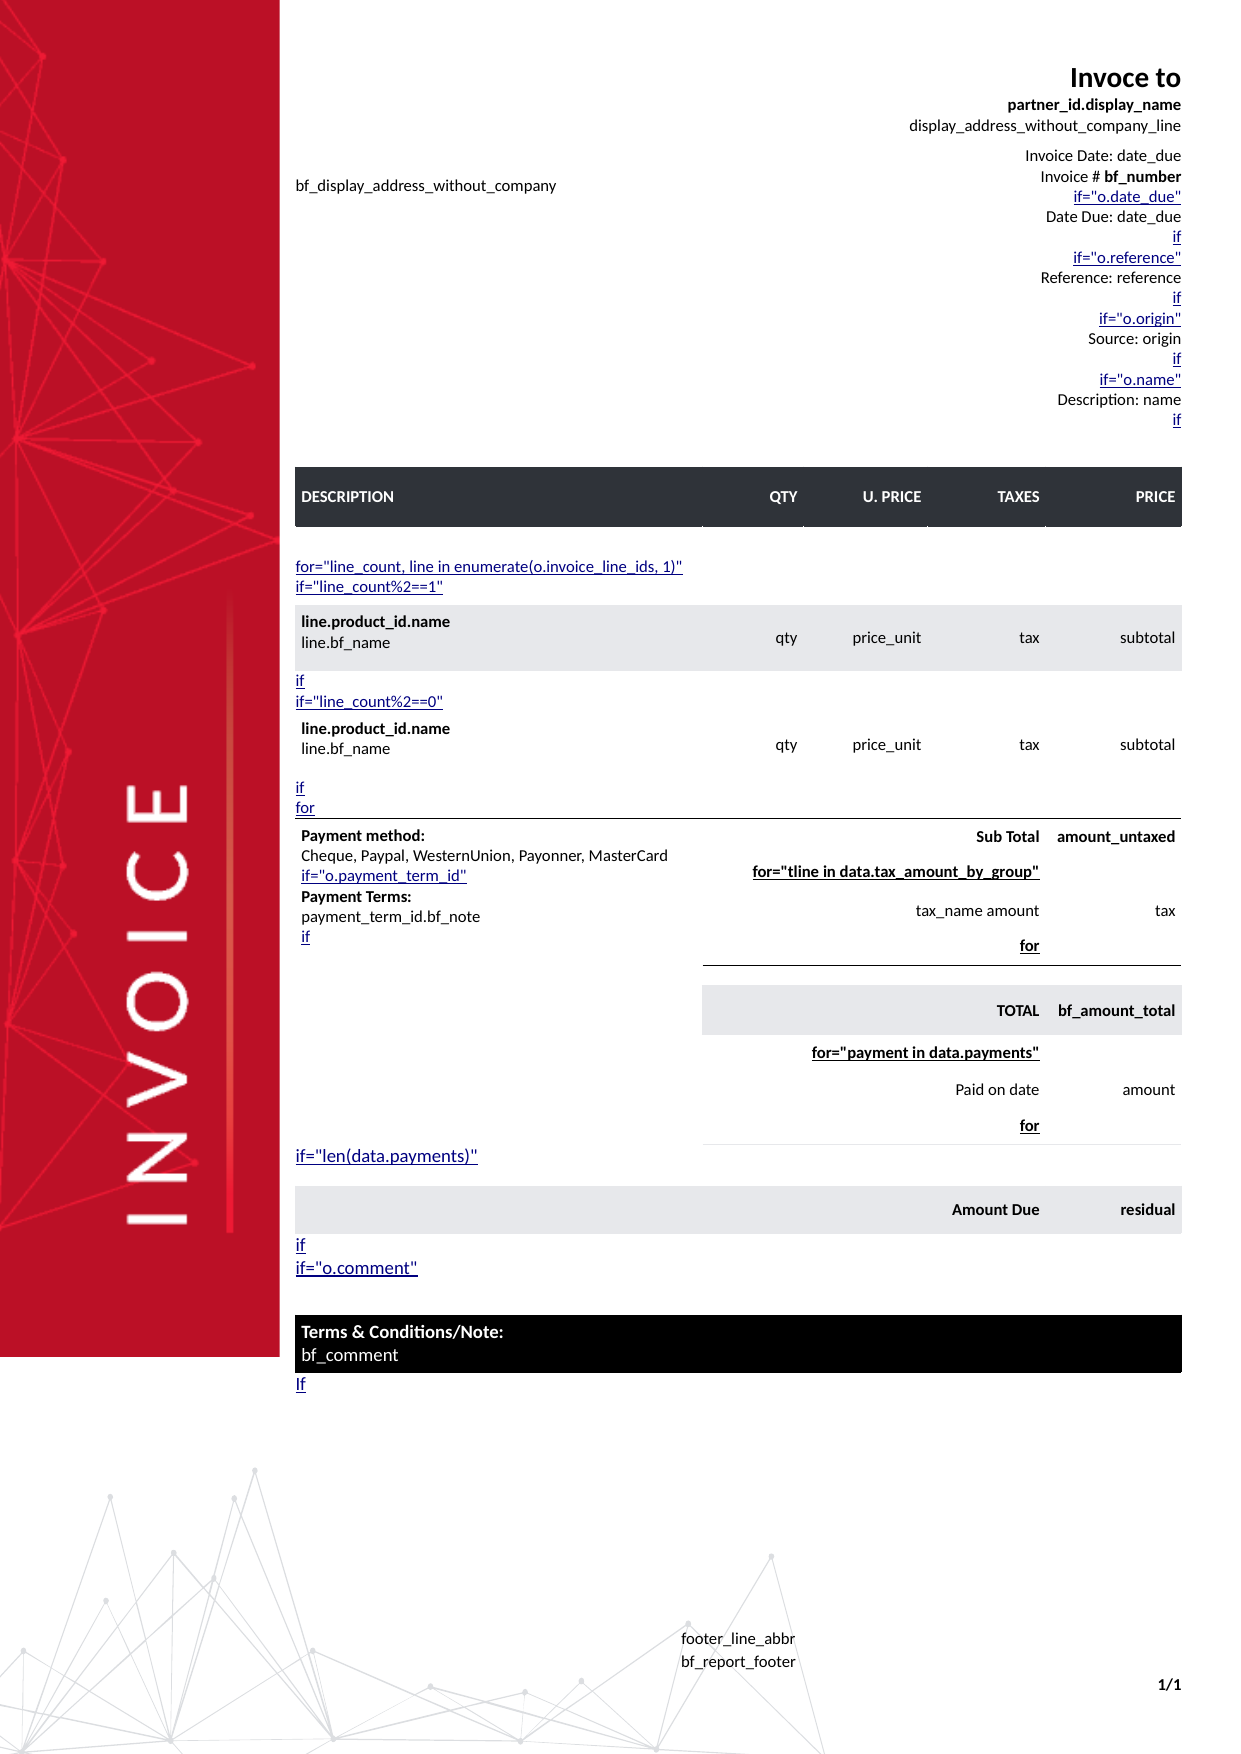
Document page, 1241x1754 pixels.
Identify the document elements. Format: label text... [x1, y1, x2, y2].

table_cell amount [1045, 1070, 1181, 1107]
table_cell [703, 691, 803, 711]
table_header DESCRIPTION [296, 468, 702, 526]
table_cell [927, 577, 1045, 605]
table_cell [703, 577, 803, 605]
table_cell [1046, 527, 1181, 555]
table_header Amount Due [296, 1187, 1045, 1233]
table_cell [803, 556, 927, 577]
table_cell price_unit [804, 713, 927, 776]
table_cell line.product_id.name line.bf_name [296, 713, 702, 776]
text if="o.comment" [295, 1256, 1181, 1279]
table_cell [1045, 556, 1181, 577]
table_header QTY [703, 468, 803, 526]
table_cell for="tline in data.tax_amount_by_group" [703, 855, 1045, 891]
table_cell [1045, 691, 1181, 711]
table_cell for="line_count, line in enumerate(o.invoice_line_ids, 1)" [295, 556, 702, 577]
table_header U. PRICE [804, 468, 927, 526]
table_cell subtotal [1046, 606, 1181, 670]
table_cell [1045, 855, 1181, 891]
table_cell [803, 798, 927, 818]
table_cell [703, 778, 803, 798]
table_cell Sub Total [703, 819, 1045, 855]
table_cell [1045, 966, 1181, 985]
table_cell if="line_count%2==1" [295, 577, 702, 605]
text if="len(data.payments)" [295, 1145, 1181, 1168]
table_cell [927, 556, 1045, 577]
table_header residual [1046, 1187, 1181, 1233]
table_cell if="line_count%2==0" [295, 691, 702, 711]
table_cell [1045, 1035, 1181, 1070]
table_cell [703, 671, 803, 691]
table_cell [803, 691, 927, 711]
table_cell tax [928, 713, 1045, 776]
table_cell [703, 556, 803, 577]
table_cell tax [928, 606, 1045, 670]
table_cell [1045, 577, 1181, 605]
table_cell [703, 527, 803, 555]
table_cell subtotal [1046, 713, 1181, 776]
table_cell bf_amount_total [1046, 986, 1181, 1034]
table_cell qty [703, 713, 803, 776]
table_cell for [703, 928, 1045, 965]
text If [295, 1373, 1181, 1395]
table_cell [927, 798, 1045, 818]
table_cell [927, 691, 1045, 711]
table_cell [927, 671, 1045, 691]
table_cell tax_name amount [703, 891, 1045, 928]
table_cell qty [703, 606, 803, 670]
table_header Terms & Conditions/Note: bf_comment [296, 1316, 1181, 1372]
table_cell for [295, 798, 702, 818]
table_cell [804, 527, 927, 555]
table_cell for="payment in data.payments" [703, 1035, 1045, 1070]
table_cell [803, 577, 927, 605]
table_cell line.product_id.name line.bf_name [296, 606, 702, 670]
picture [0, 0, 280, 1357]
table_cell TOTAL [703, 986, 1045, 1034]
table_cell [1045, 928, 1181, 965]
table_cell [927, 778, 1045, 798]
table_cell [1045, 778, 1181, 798]
table_header TAXES [928, 468, 1045, 526]
table_cell [1045, 671, 1181, 691]
table_cell [803, 778, 927, 798]
text if [295, 1234, 1181, 1256]
table_cell if [295, 671, 702, 691]
table_cell [1045, 1107, 1181, 1144]
table_cell amount_untaxed [1045, 819, 1181, 855]
table_cell [703, 966, 1045, 985]
table_header PRICE [1046, 468, 1181, 526]
table_cell [1045, 798, 1181, 818]
table_cell [928, 527, 1045, 555]
table_cell tax [1045, 891, 1181, 928]
table_cell Payment method: Cheque, Paypal, WesternUnion, Payonner, MasterCard if="o.payment_term_id" Payment Terms: payment_term_id.bf_note if [295, 819, 702, 1144]
table_cell if [295, 778, 702, 798]
table_cell [803, 671, 927, 691]
table_cell price_unit [804, 606, 927, 670]
table_cell for [703, 1107, 1045, 1144]
table_cell [703, 798, 803, 818]
table_cell Paid on date [703, 1070, 1045, 1107]
table_cell [296, 527, 702, 555]
